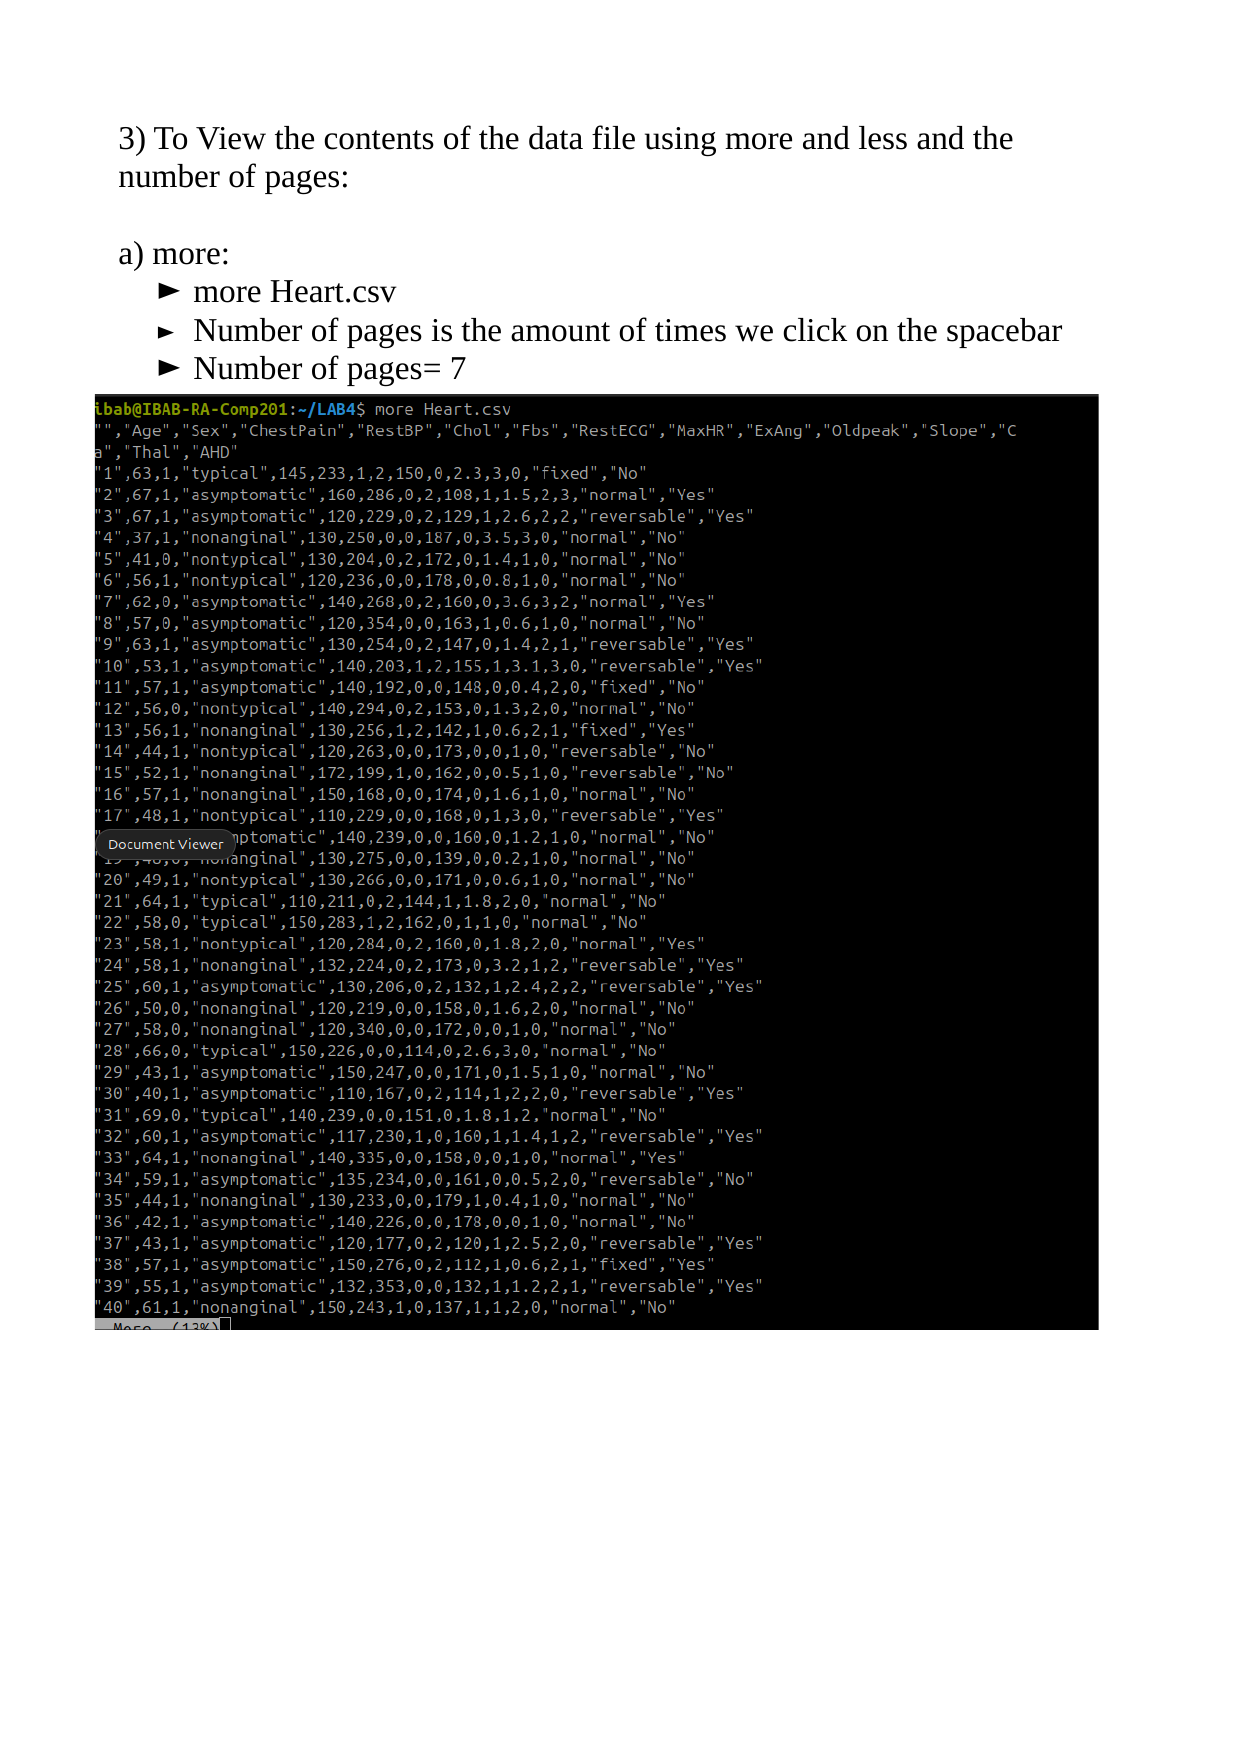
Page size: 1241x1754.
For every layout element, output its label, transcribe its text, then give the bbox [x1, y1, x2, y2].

list Number of pages is the amount of times we click on the spacebar [156, 310, 1122, 348]
text a) more: [118, 233, 1122, 271]
list more Heart.csv [156, 271, 1122, 310]
picture [94, 394, 1099, 1330]
list Number of pages= 7 [156, 348, 1122, 386]
text 3) To View the contents of the data file using more and less and the number of pages: [118, 118, 1122, 195]
